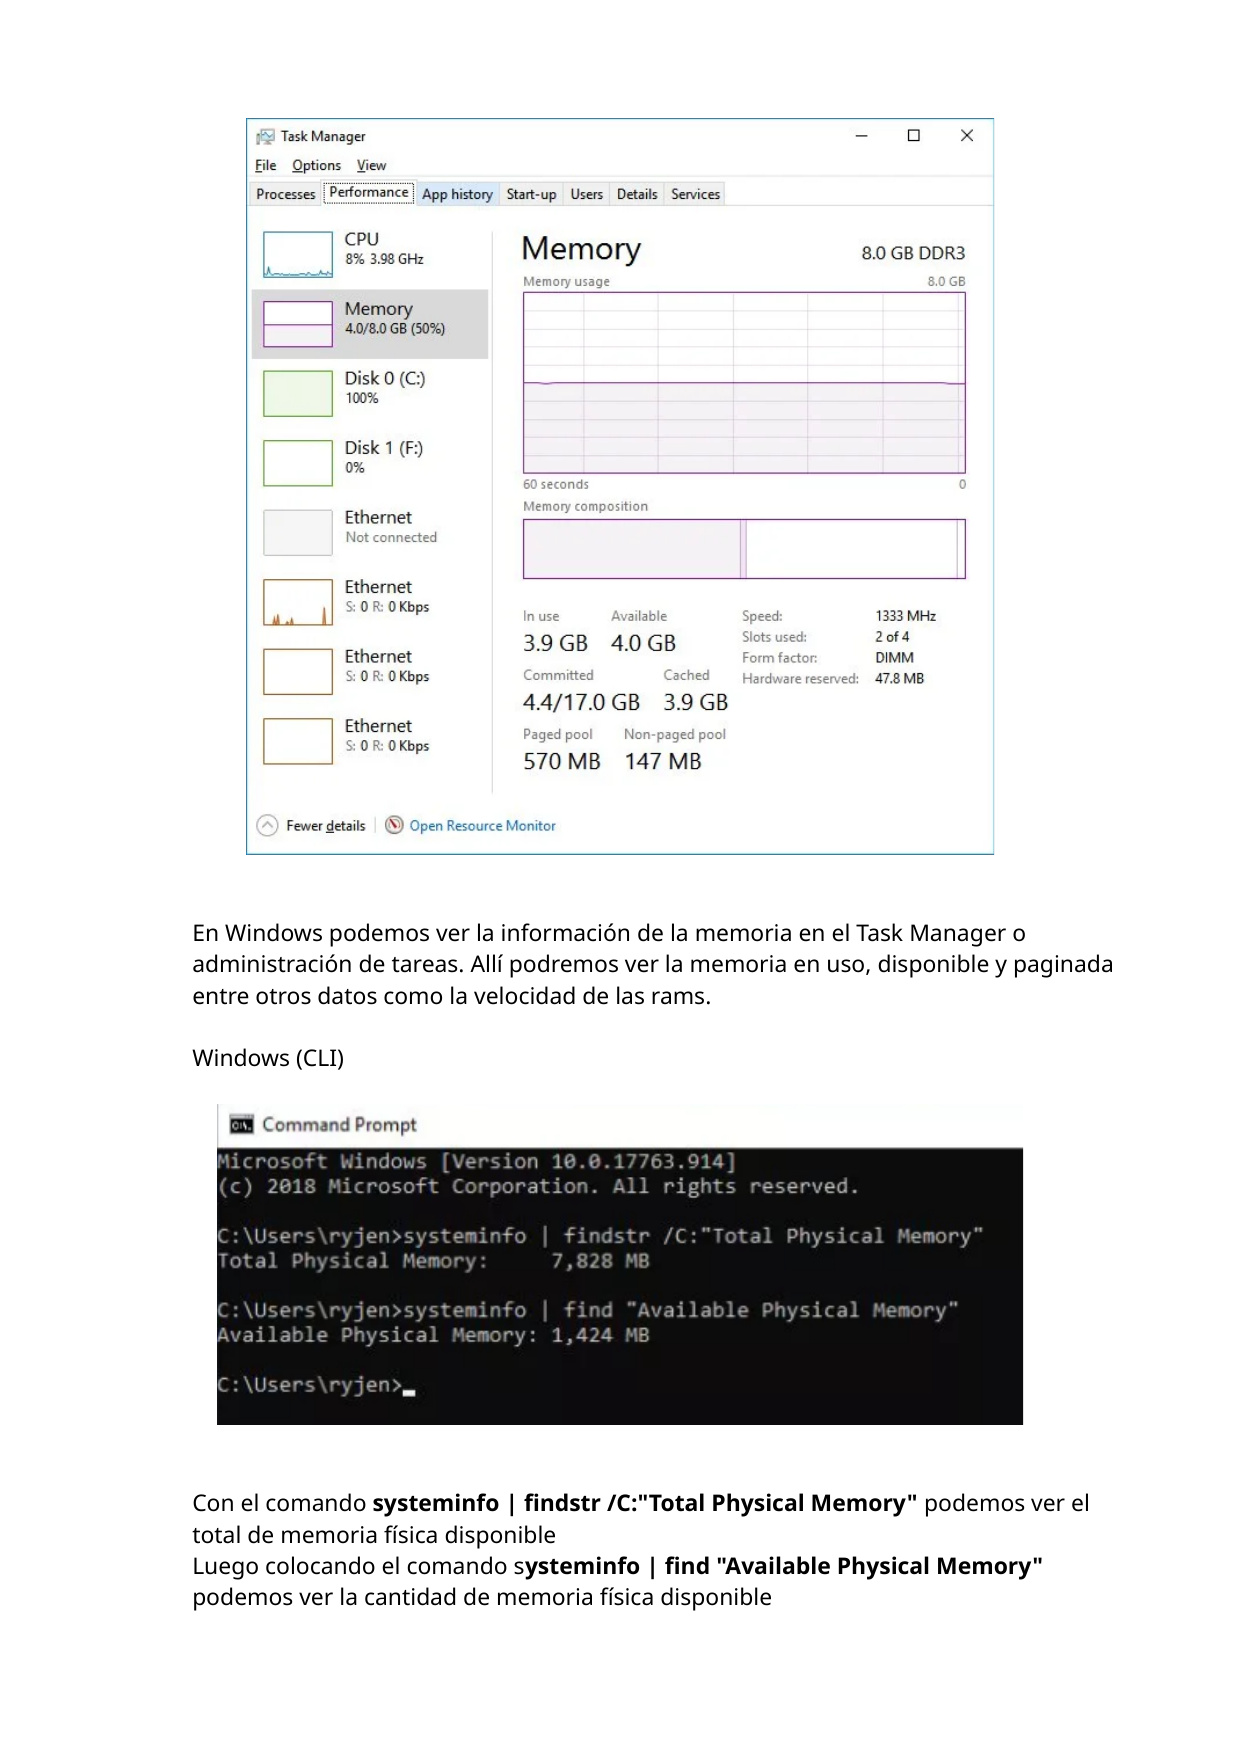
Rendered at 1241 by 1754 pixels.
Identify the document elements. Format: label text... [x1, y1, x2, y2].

text Con el comando systeminfo | findstr /C:"Total Physical Memory" podemos ver el total de memoria física disponible [192, 1487, 1122, 1550]
text Windows (CLI) [192, 1042, 1122, 1073]
picture [217, 1104, 1024, 1425]
picture [246, 118, 995, 855]
text En Windows podemos ver la información de la memoria en el Task Manager o administración de tareas. Allí podremos ver la memoria en uso, disponible y paginada entre otros datos como la velocidad de las rams. [192, 917, 1122, 1011]
text Luego colocando el comando systeminfo | find "Available Physical Memory" podemos ver la cantidad de memoria física disponible [192, 1550, 1122, 1612]
